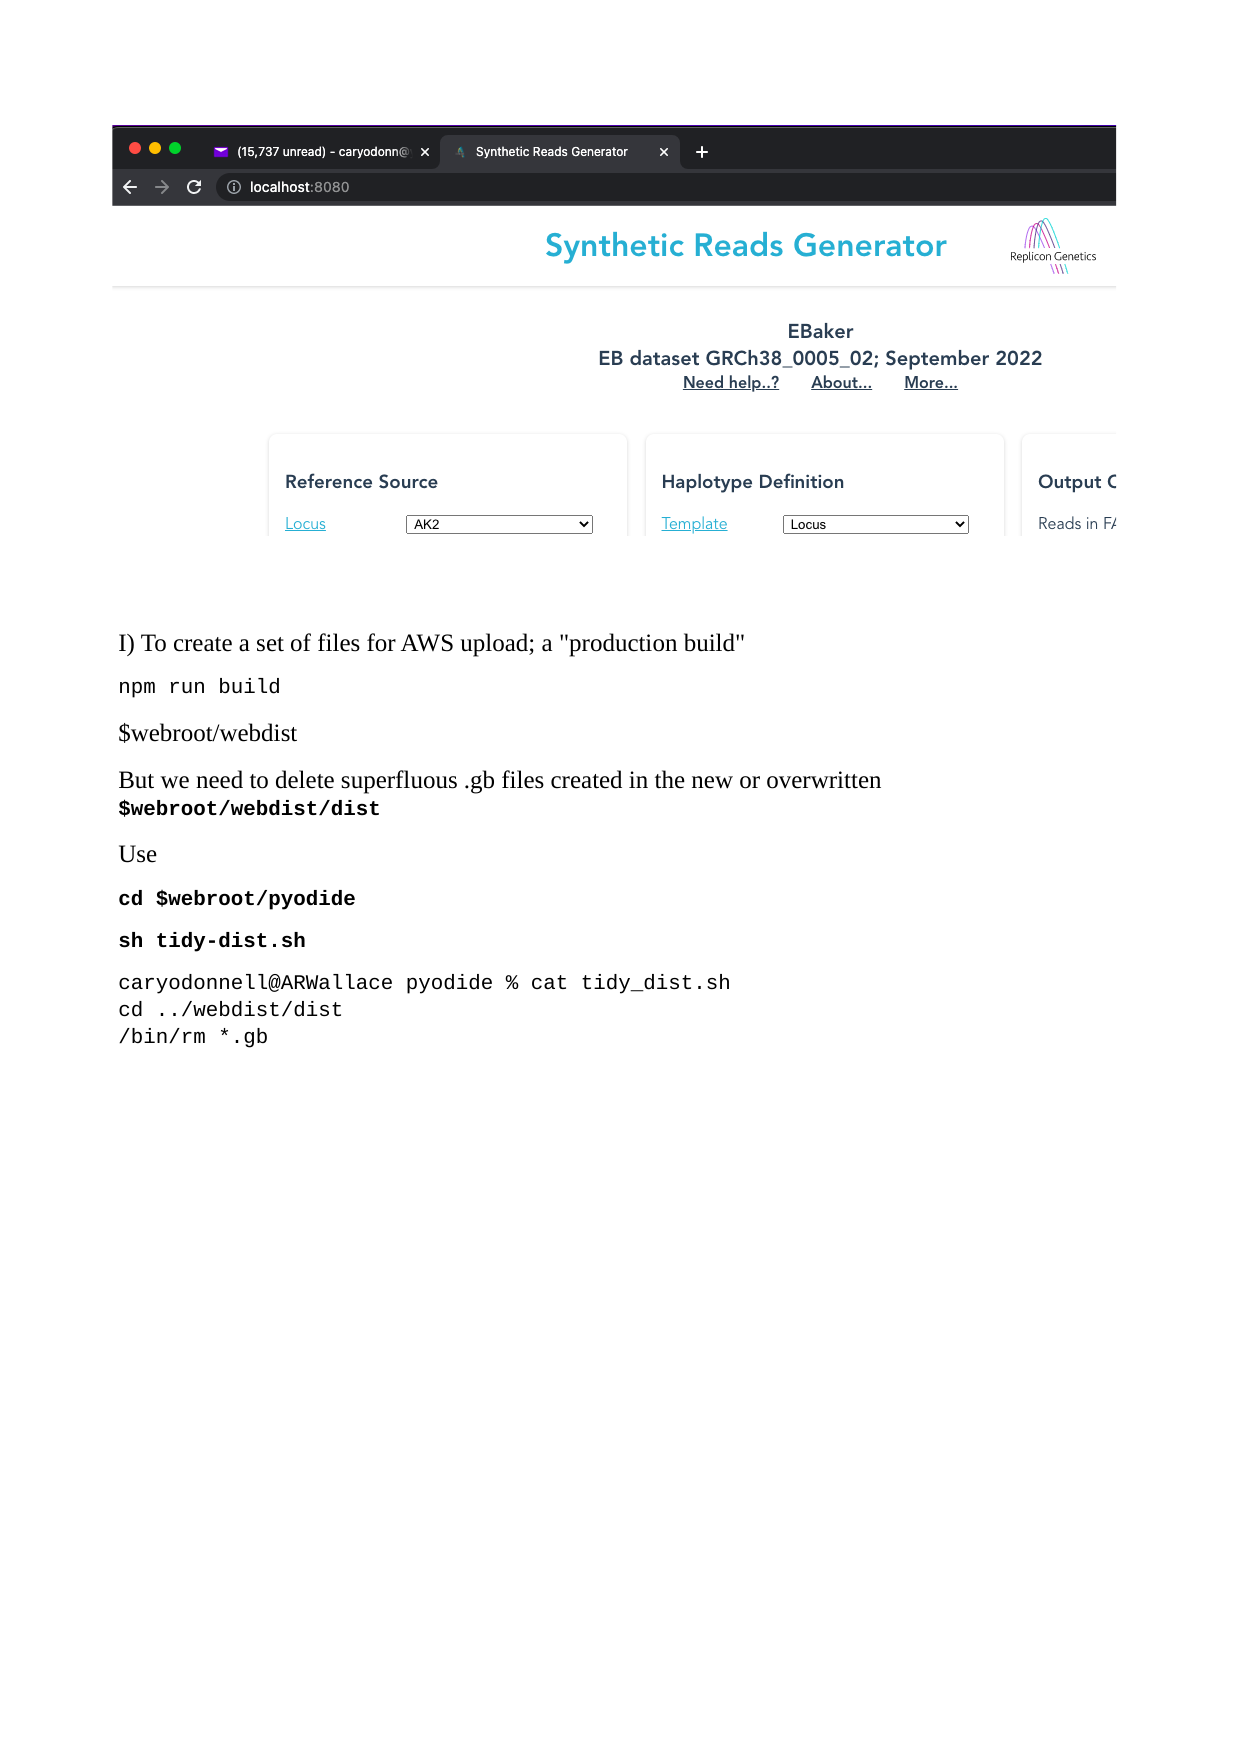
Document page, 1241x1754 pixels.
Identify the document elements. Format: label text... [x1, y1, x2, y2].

text Use [118, 839, 1122, 869]
text cd $webroot/pyodide [118, 888, 1122, 912]
text npm run build [118, 676, 1122, 700]
picture [112, 125, 1117, 536]
text $webroot/webdist [118, 718, 1122, 747]
text I) To create a set of files for AWS upload; a "production build" [118, 628, 1122, 657]
text /bin/rm *.gb [118, 1026, 1122, 1050]
text But we need to delete superfluous .gb files created in the new or overwritten $webroot/webdist/dist [118, 766, 1122, 821]
text caryodonnell@ARWallace pyodide % cat tidy_dist.sh [118, 972, 1122, 995]
text sh tidy-dist.sh [118, 930, 1122, 953]
text cd ../webdist/dist [118, 999, 1122, 1022]
